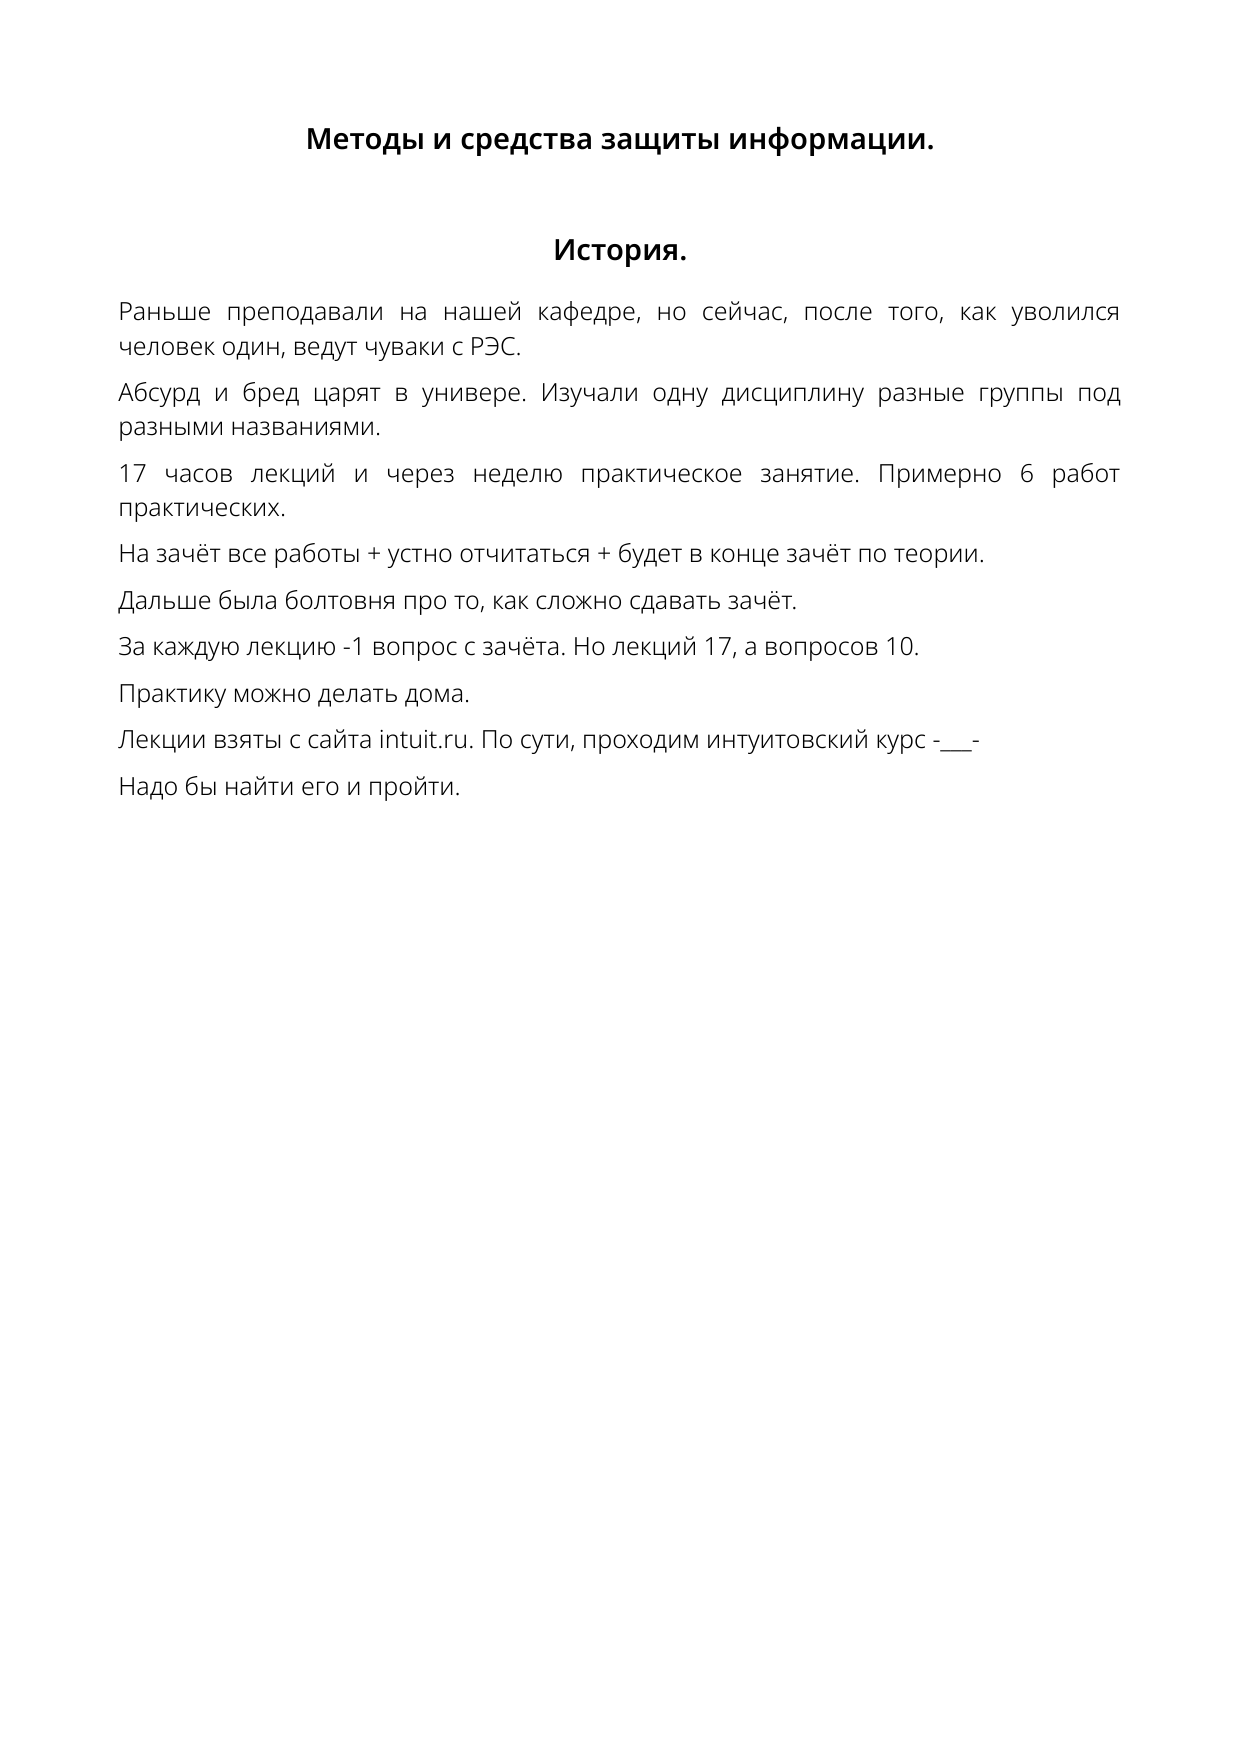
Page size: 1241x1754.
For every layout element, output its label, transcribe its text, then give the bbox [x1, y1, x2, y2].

subtitle История. [118, 229, 1122, 269]
text Практику можно делать дома. [118, 676, 1122, 710]
text Надо бы найти его и пройти. [118, 769, 1122, 803]
text Лекции взяты с сайта intuit.ru. По сути, проходим интуитовский курс -___- [118, 722, 1122, 756]
text Раньше преподавали на нашей кафедре, но сейчас, после того, как уволился человек один, ведут чуваки с РЭС. [118, 294, 1122, 362]
text Дальше была болтовня про то, как сложно сдавать зачёт. [118, 582, 1122, 617]
subtitle Методы и средства защиты информации. [118, 118, 1122, 158]
text 17 часов лекций и через неделю практическое занятие. Примерно 6 работ практических. [118, 455, 1122, 523]
text На зачёт все работы + устно отчитаться + будет в конце зачёт по теории. [118, 536, 1122, 570]
text Абсурд и бред царят в универе. Изучали одну дисциплину разные группы под разными названиями. [118, 375, 1122, 443]
text За каждую лекцию -1 вопрос с зачёта. Но лекций 17, а вопросов 10. [118, 629, 1122, 663]
